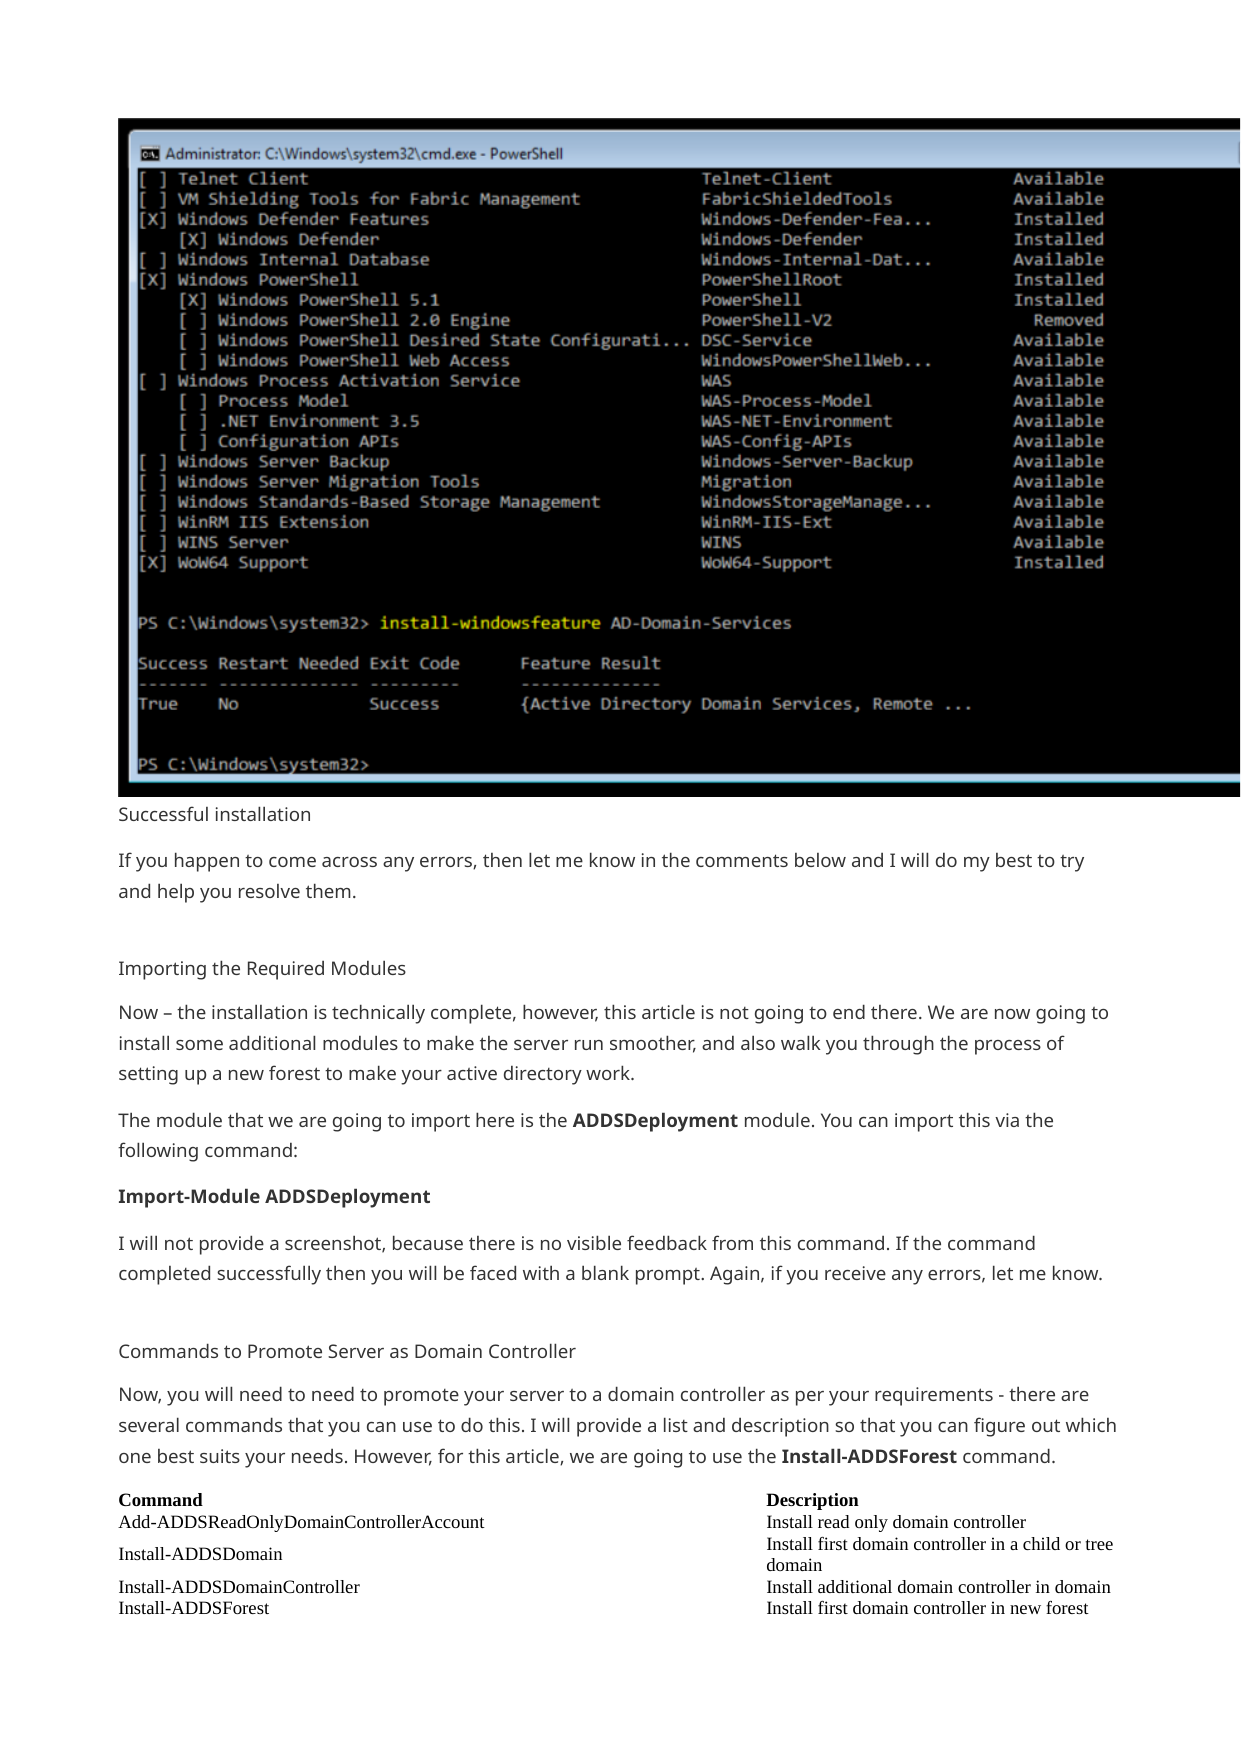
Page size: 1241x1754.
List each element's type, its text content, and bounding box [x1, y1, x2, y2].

text Now, you will need to need to promote your server to a domain controller as per your requirements - there are several commands that you can use to do this. I will provide a list and description so that you can figure out which one best suits your needs. However, for this article, we are going to use the Install-ADDSForest command. [118, 1382, 1122, 1468]
table_cell Install-ADDSDomain [118, 1533, 766, 1576]
text The module that we are going to import here is the ADDSDeployment module. You can import this via the following command: [118, 1107, 1122, 1163]
subtitle Commands to Promote Server as Domain Controller [118, 1338, 1122, 1364]
table_cell Install additional domain controller in domain [766, 1576, 1122, 1597]
table_cell Install-ADDSForest [118, 1597, 766, 1619]
text Import-Module ADDSDeployment [118, 1184, 1122, 1209]
table_header Description [766, 1489, 1122, 1511]
text Now – the installation is technically complete, however, this article is not going to end there. We are now going to install some additional modules to make the server run smoother, and also walk you through the process of setting up a new forest to make your active directory work. [118, 999, 1122, 1086]
table_cell Install-ADDSDomainController [118, 1576, 766, 1597]
text If you happen to come across any errors, then let me know in the comments below and I will do my best to try and help you resolve them. [118, 848, 1122, 904]
table_cell Install first domain controller in new forest [766, 1597, 1122, 1619]
picture [118, 118, 1241, 797]
subtitle Importing the Required Modules [118, 956, 1122, 981]
table_cell Install first domain controller in a child or tree domain [766, 1533, 1122, 1576]
table_cell Add-ADDSReadOnlyDomainControllerAccount [118, 1511, 766, 1532]
table_header Command [118, 1489, 766, 1511]
text I will not provide a screenshot, because there is no visible feedback from this command. If the command completed successfully then you will be faced with a blank prompt. Again, if you receive any errors, let me know. [118, 1230, 1122, 1286]
text Successful installation [118, 797, 1122, 827]
table_cell Install read only domain controller [766, 1511, 1122, 1532]
